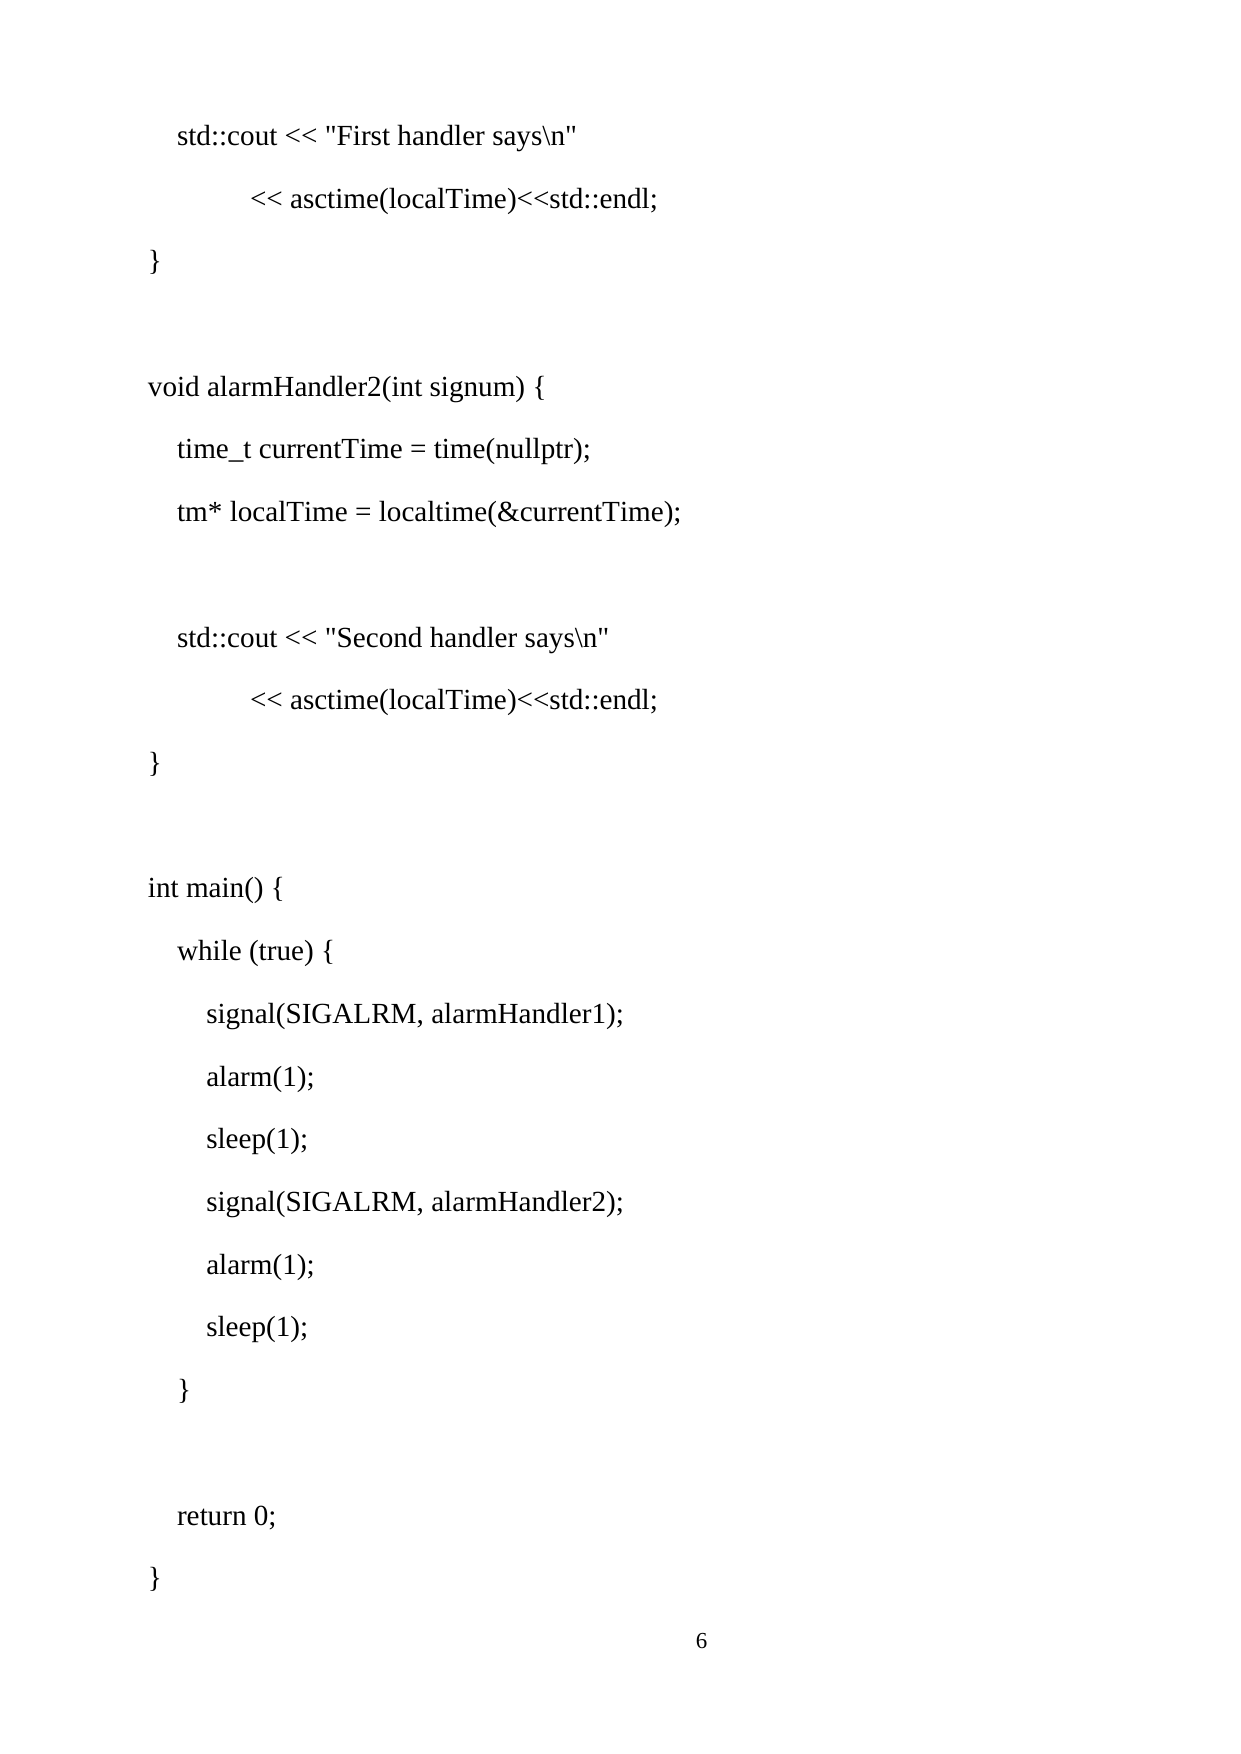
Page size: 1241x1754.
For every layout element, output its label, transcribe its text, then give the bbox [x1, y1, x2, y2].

text int main() { [148, 871, 1181, 904]
text alarm(1); [148, 1247, 1181, 1280]
text } [148, 1372, 1181, 1406]
text alarm(1); [148, 1059, 1181, 1092]
text while (true) { [148, 933, 1181, 967]
text } [148, 1560, 1181, 1594]
text } [148, 243, 1181, 277]
text << asctime(localTime)<<std::endl; [148, 682, 1181, 716]
text signal(SIGALRM, alarmHandler1); [148, 996, 1181, 1029]
text signal(SIGALRM, alarmHandler2); [148, 1184, 1181, 1218]
text time_t currentTime = time(nullptr); [148, 432, 1181, 465]
text return 0; [148, 1498, 1181, 1531]
text << asctime(localTime)<<std::endl; [148, 181, 1181, 214]
text sleep(1); [148, 1309, 1181, 1343]
text } [148, 745, 1181, 779]
text std::cout << "First handler says\n" [148, 118, 1181, 152]
text tm* localTime = localtime(&currentTime); [148, 494, 1181, 528]
text void alarmHandler2(int signum) { [148, 369, 1181, 402]
text std::cout << "Second handler says\n" [148, 620, 1181, 653]
text sleep(1); [148, 1121, 1181, 1155]
